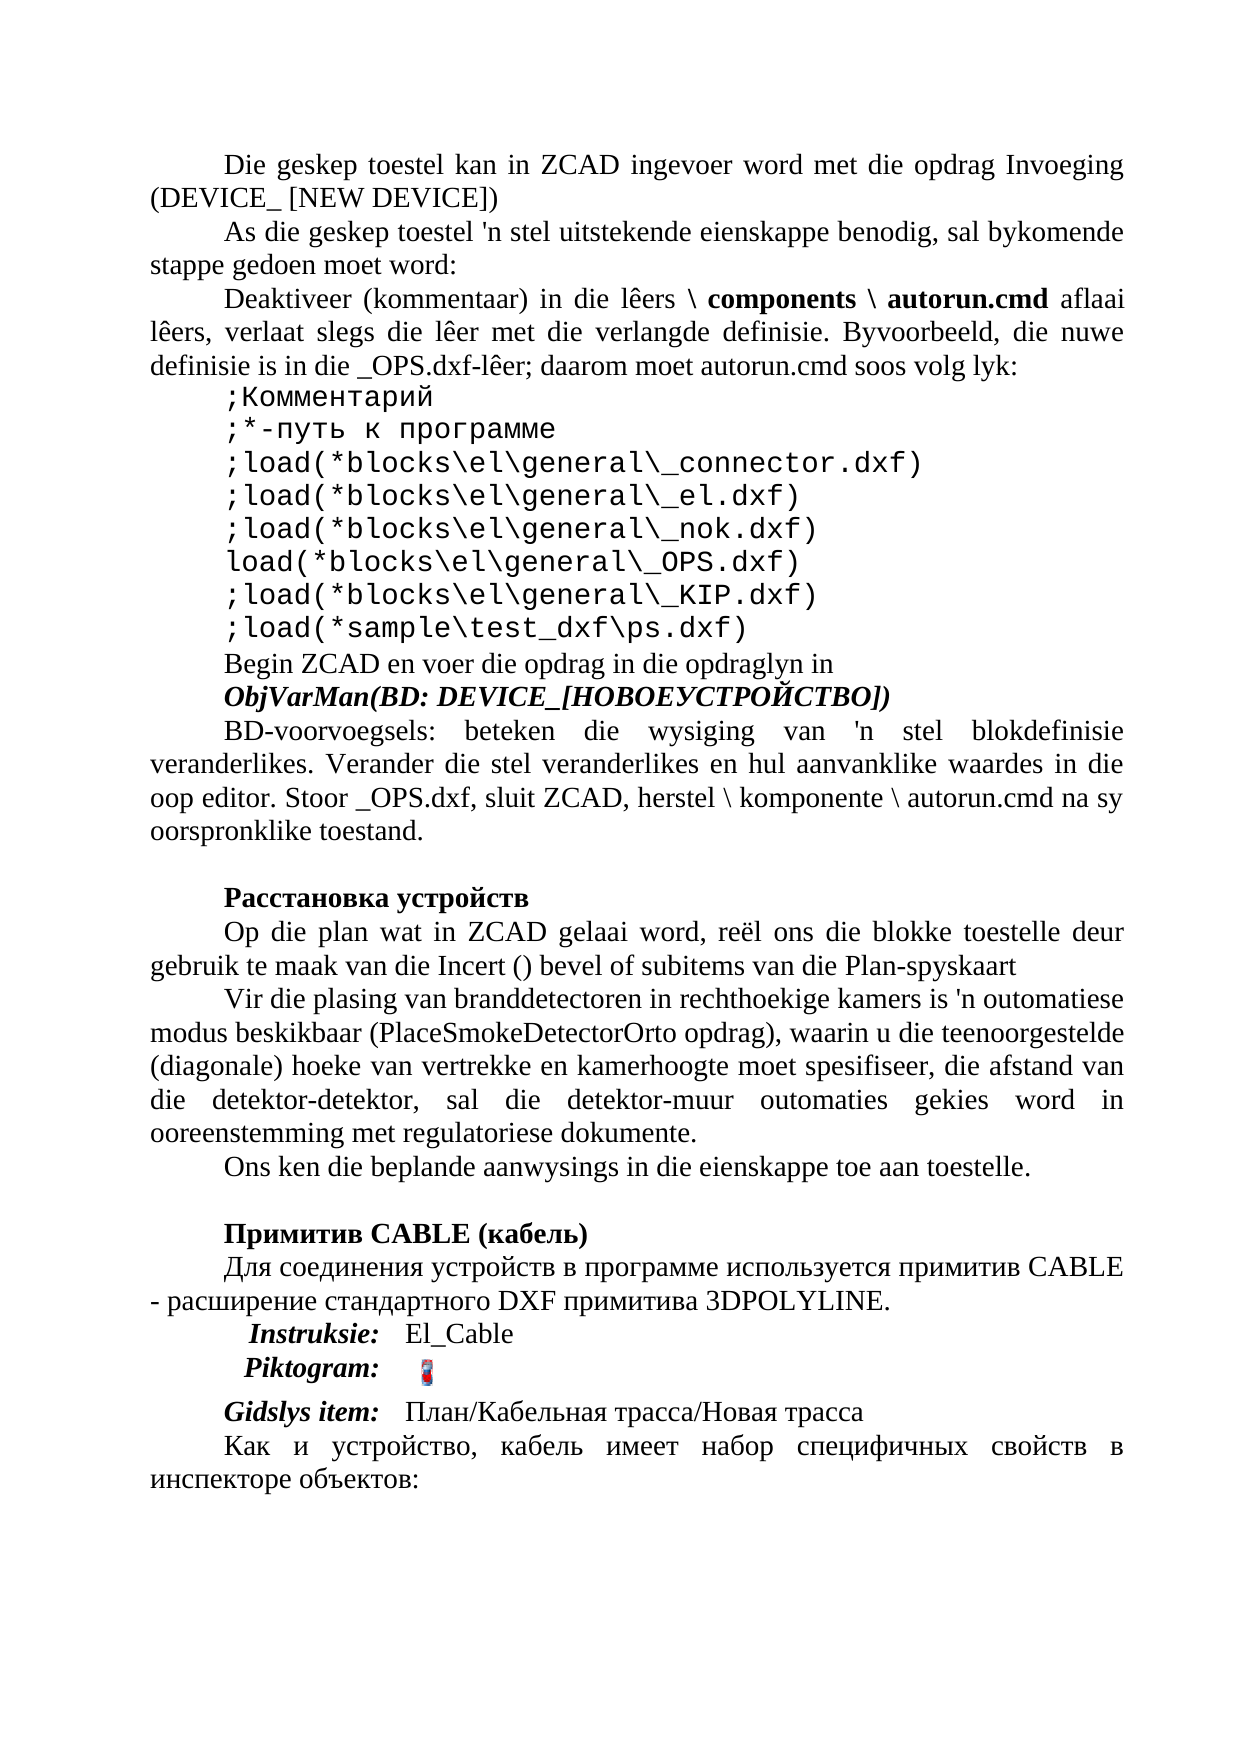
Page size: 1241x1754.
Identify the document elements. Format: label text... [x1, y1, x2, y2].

text ObjVarMan(BD: DEVICE_[НОВОЕУСТРОЙСТВО]) [150, 679, 1125, 713]
table_header Instruksie: [139, 1317, 394, 1350]
text ;*-путь к программе [150, 415, 1125, 448]
table_cell План/Кабельная трасса/Новая трасса [394, 1395, 1039, 1428]
text ;Комментарий [150, 382, 1125, 415]
text ;load(*blocks\el\general\_nok.dxf) [150, 514, 1125, 547]
table_cell Gidslys item: [139, 1395, 394, 1428]
text Примитив CABLE (кабель) [150, 1216, 1125, 1249]
table_header El_Cable [394, 1317, 1039, 1350]
text Расстановка устройств [150, 881, 1125, 914]
text ;load(*sample\test_dxf\ps.dxf) [150, 613, 1125, 646]
text Die geskep toestel kan in ZCAD ingevoer word met die opdrag Invoeging (DEVICE_ [NEW DEVICE]) [150, 147, 1125, 214]
picture [421, 1359, 433, 1386]
text Vir die plasing van branddetectoren in rechthoekige kamers is 'n outomatiese modus beskikbaar (PlaceSmokeDetectorOrto opdrag), waarin u die teenoorgestelde (diagonale) hoeke van vertrekke en kamerhoogte moet spesifiseer, die afstand van die detektor-detektor, sal die detektor-muur outomaties gekies word in ooreenstemming met regulatoriese dokumente. [150, 981, 1125, 1149]
text BD-voorvoegsels: beteken die wysiging van 'n stel blokdefinisie veranderlikes. Verander die stel veranderlikes en hul aanvanklike waardes in die oop editor. Stoor _OPS.dxf, sluit ZCAD, herstel \ komponente \ autorun.cmd na sy oorspronklike toestand. [150, 713, 1125, 847]
text load(*blocks\el\general\_OPS.dxf) [150, 547, 1125, 580]
text Begin ZCAD en voer die opdrag in die opdraglyn in [150, 646, 1125, 679]
text Как и устройство, кабель имеет набор специфичных свойств в инспекторе объектов: [150, 1428, 1125, 1495]
table_cell [394, 1350, 1039, 1394]
text Для соединения устройств в программе используется примитив CABLE - расширение стандартного DXF примитива 3DPOLYLINE. [150, 1249, 1125, 1317]
table_cell Piktogram: [139, 1350, 394, 1394]
text ;load(*blocks\el\general\_KIP.dxf) [150, 580, 1125, 613]
text As die geskep toestel 'n stel uitstekende eienskappe benodig, sal bykomende stappe gedoen moet word: [150, 214, 1125, 281]
text Deaktiveer (kommentaar) in die lêers \ components \ autorun.cmd aflaai lêers, verlaat slegs die lêer met die verlangde definisie. Byvoorbeeld, die nuwe definisie is in die _OPS.dxf-lêer; daarom moet autorun.cmd soos volg lyk: [150, 281, 1125, 382]
text ;load(*blocks\el\general\_el.dxf) [150, 481, 1125, 514]
text ;load(*blocks\el\general\_connector.dxf) [150, 448, 1125, 481]
text Ons ken die beplande aanwysings in die eienskappe toe aan toestelle. [150, 1149, 1125, 1182]
text Op die plan wat in ZCAD gelaai word, reël ons die blokke toestelle deur gebruik te maak van die Incert () bevel of subitems van die Plan-spyskaart [150, 914, 1125, 981]
